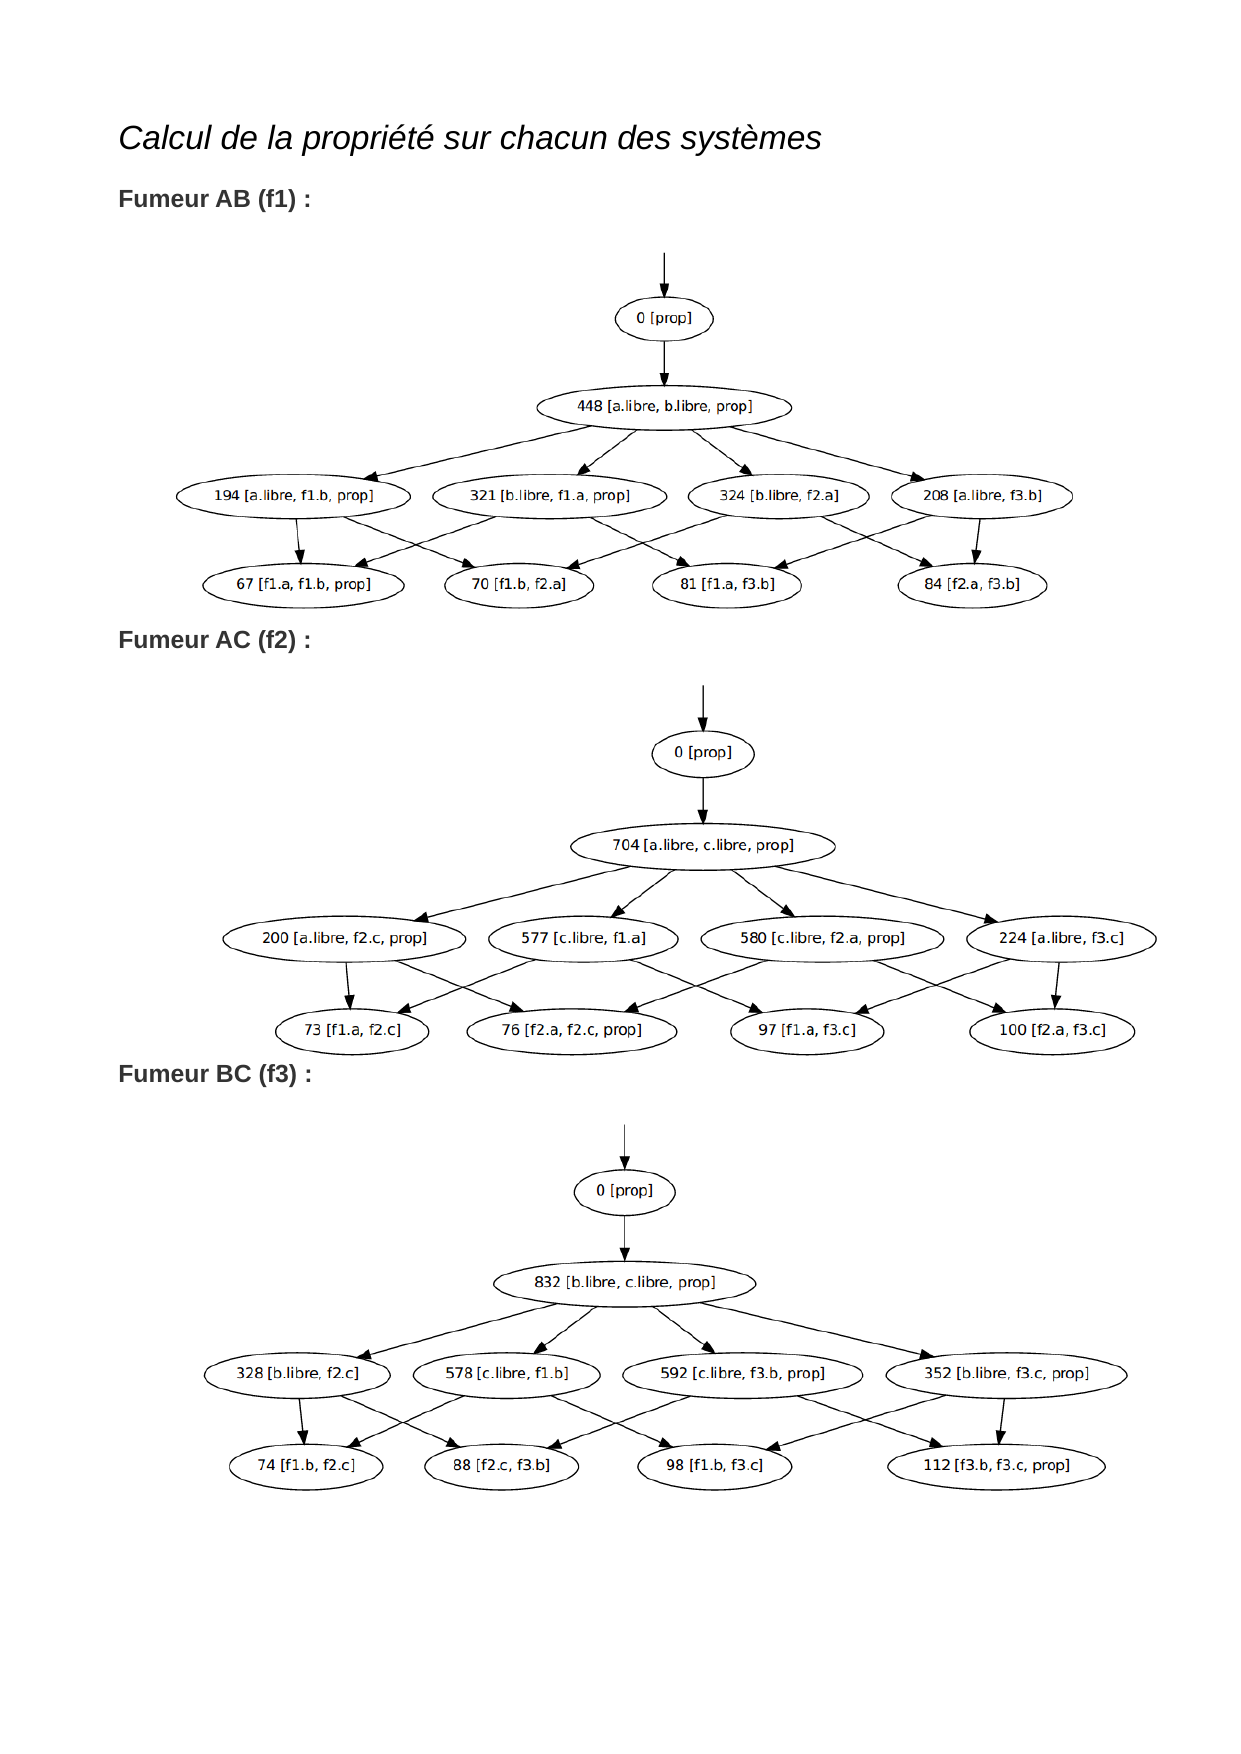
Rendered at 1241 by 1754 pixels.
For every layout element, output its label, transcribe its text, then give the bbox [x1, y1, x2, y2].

picture [204, 681, 1183, 1060]
picture [156, 225, 1085, 626]
picture [188, 1115, 1132, 1499]
subtitle Calcul de la propriété sur chacun des systèmes [118, 118, 1122, 157]
subtitle Fumeur BC (f3) : [118, 681, 1122, 1088]
subtitle Fumeur AB (f1) : [118, 184, 1122, 212]
subtitle Fumeur AC (f2) : [118, 239, 1122, 654]
